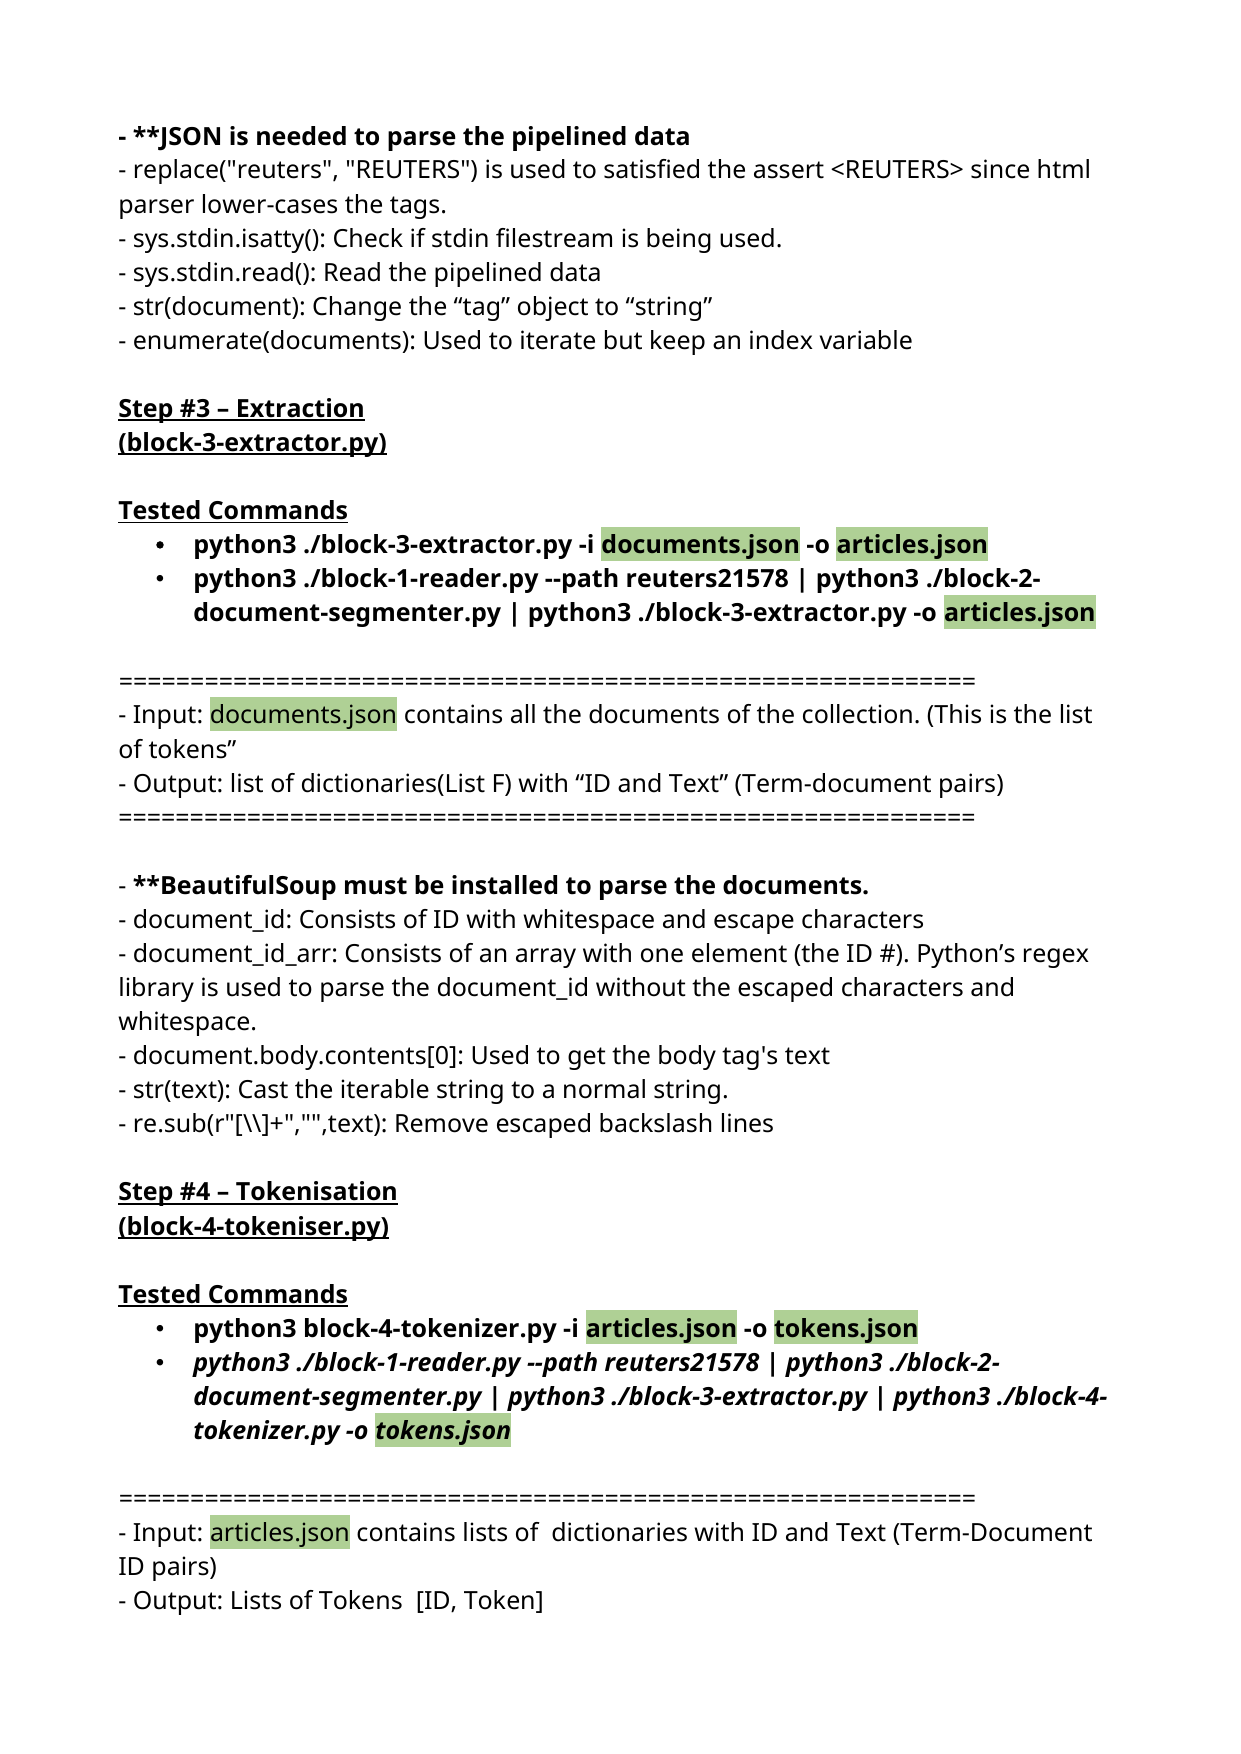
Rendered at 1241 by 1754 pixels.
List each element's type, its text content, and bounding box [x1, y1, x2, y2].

list python3 ./block-3-extractor.py -i documents.json -o articles.json [156, 527, 1122, 561]
text ============================================================ [118, 663, 1122, 697]
text Step #4 – Tokenisation [118, 1174, 1122, 1208]
text - re.sub(r"[\\]+","",text): Remove escaped backslash lines [118, 1106, 1122, 1140]
text - sys.stdin.read(): Read the pipelined data [118, 254, 1122, 288]
text - enumerate(documents): Used to iterate but keep an index variable [118, 322, 1122, 357]
list python3 block-4-tokenizer.py -i articles.json -o tokens.json [156, 1310, 1122, 1344]
text - Output: list of dictionaries(List F) with “ID and Text” (Term-document pairs) [118, 765, 1122, 799]
text - document.body.contents[0]: Used to get the body tag's text [118, 1038, 1122, 1072]
list python3 ./block-1-reader.py --path reuters21578 | python3 ./block-2-document-segmenter.py | python3 ./block-3-extractor.py | python3 ./block-4-tokenizer.py -o tokens.json [156, 1344, 1122, 1447]
text Step #3 – Extraction [118, 391, 1122, 425]
text - Input: documents.json contains all the documents of the collection. (This is the list of tokens” [118, 697, 1122, 765]
text - Output: Lists of Tokens [ID, Token] [118, 1583, 1122, 1617]
text (block-3-extractor.py) [118, 425, 1122, 459]
text (block-4-tokeniser.py) [118, 1208, 1122, 1242]
text Tested Commands [118, 1276, 1122, 1310]
text - str(text): Cast the iterable string to a normal string. [118, 1072, 1122, 1106]
text ============================================================ [118, 799, 1122, 833]
text Tested Commands [118, 493, 1122, 527]
text ============================================================ [118, 1481, 1122, 1515]
text - str(document): Change the “tag” object to “string” [118, 288, 1122, 322]
text - Input: articles.json contains lists of dictionaries with ID and Text (Term-Document ID pairs) [118, 1515, 1122, 1583]
text - **BeautifulSoup must be installed to parse the documents. [118, 867, 1122, 902]
text - **JSON is needed to parse the pipelined data [118, 118, 1122, 152]
text - sys.stdin.isatty(): Check if stdin filestream is being used. [118, 220, 1122, 254]
text - document_id_arr: Consists of an array with one element (the ID #). Python’s regex library is used to parse the document_id without the escaped characters and whitespace. [118, 936, 1122, 1038]
list python3 ./block-1-reader.py --path reuters21578 | python3 ./block-2-document-segmenter.py | python3 ./block-3-extractor.py -o articles.json [156, 561, 1122, 629]
text - replace("reuters", "REUTERS") is used to satisfied the assert <REUTERS> since html parser lower-cases the tags. [118, 152, 1122, 220]
text - document_id: Consists of ID with whitespace and escape characters [118, 902, 1122, 936]
